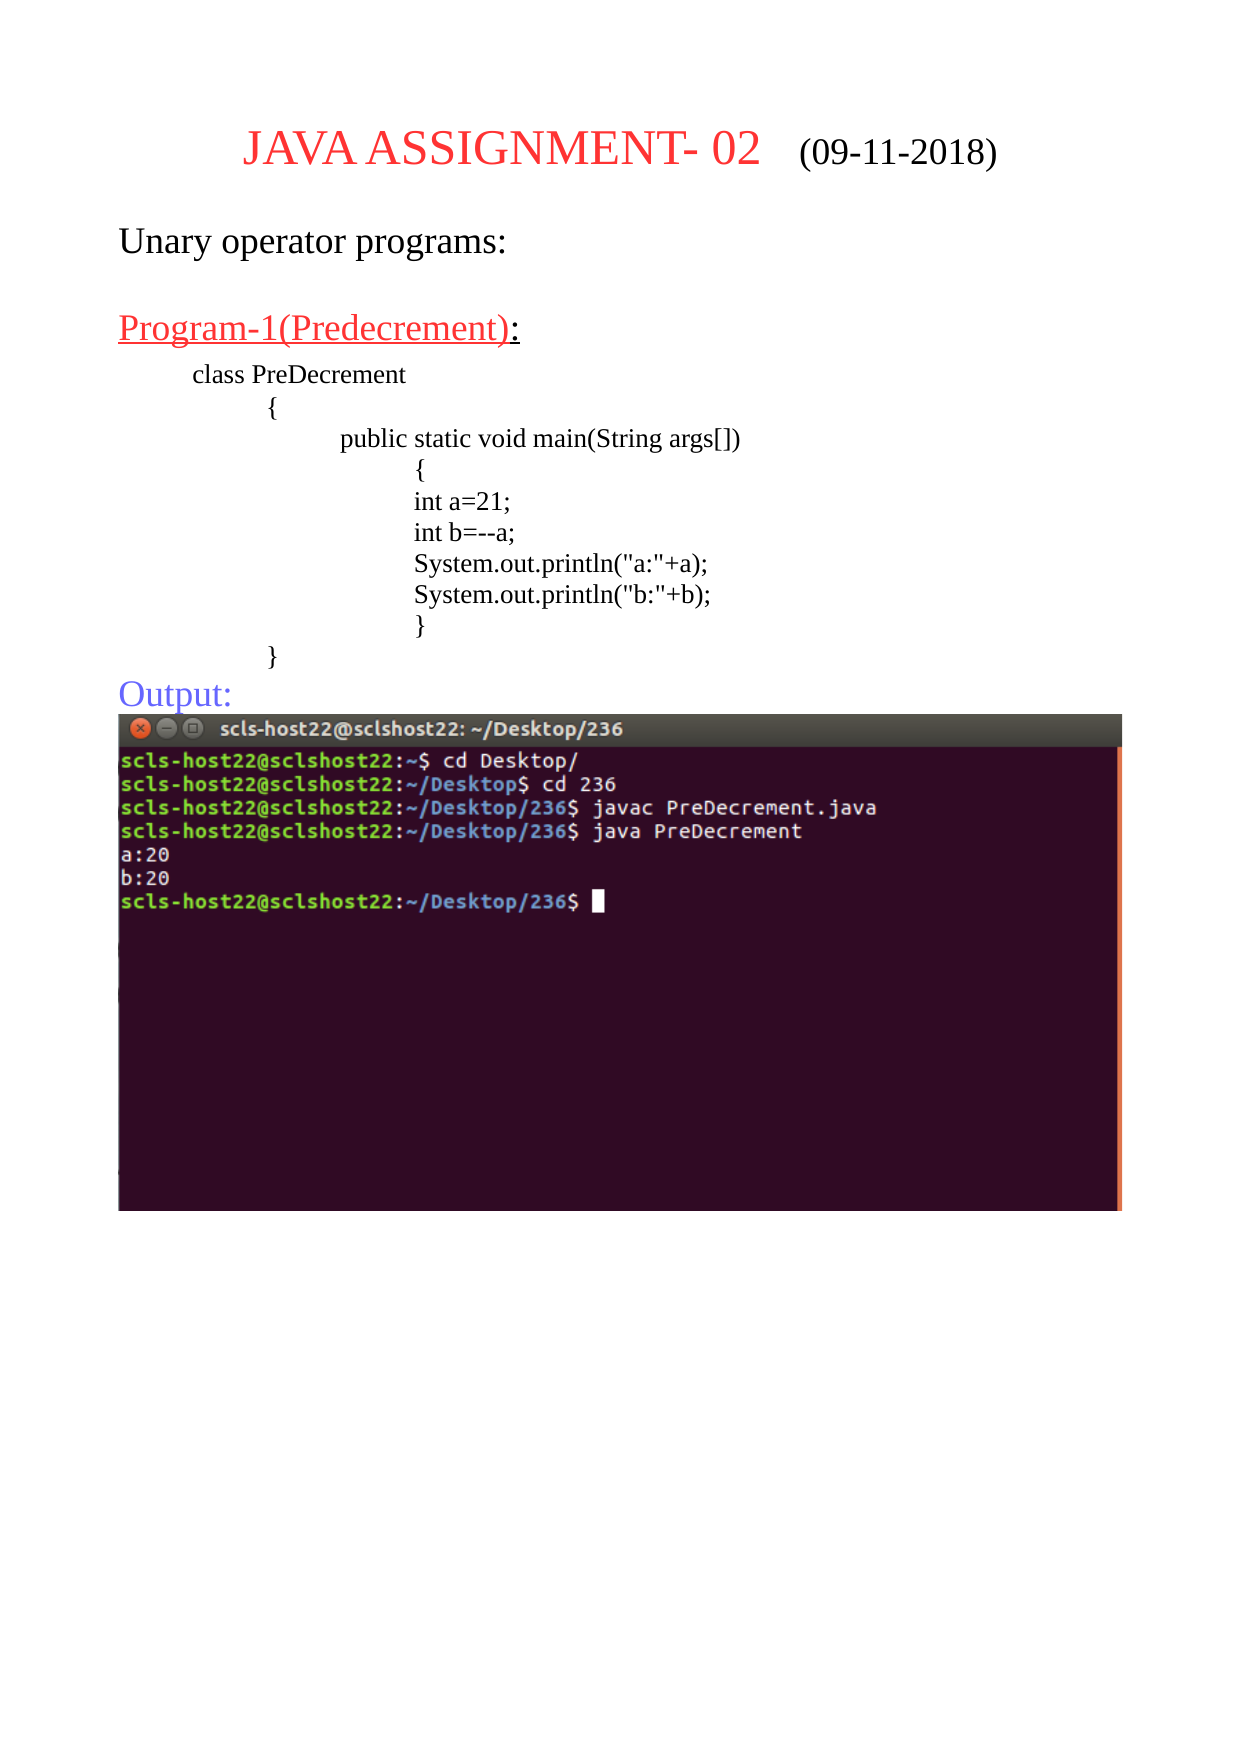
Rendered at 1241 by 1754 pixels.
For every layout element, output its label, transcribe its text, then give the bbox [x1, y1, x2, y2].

text Unary operator programs: [118, 219, 1122, 262]
text { [118, 391, 1122, 422]
text public static void main(String args[]) [118, 422, 1122, 453]
text int a=21; [118, 485, 1122, 516]
text { [118, 453, 1122, 485]
picture [118, 714, 1123, 1211]
text System.out.println("b:"+b); [118, 578, 1122, 609]
text JAVA ASSIGNMENT- 02 (09-11-2018) [118, 118, 1122, 176]
text Program-1(Predecrement): [118, 305, 1122, 348]
text } [118, 640, 1122, 672]
text class PreDecrement [118, 348, 1122, 391]
text } [118, 609, 1122, 640]
text System.out.println("a:"+a); [118, 547, 1122, 578]
text Output: [118, 672, 1122, 714]
text int b=--a; [118, 516, 1122, 547]
